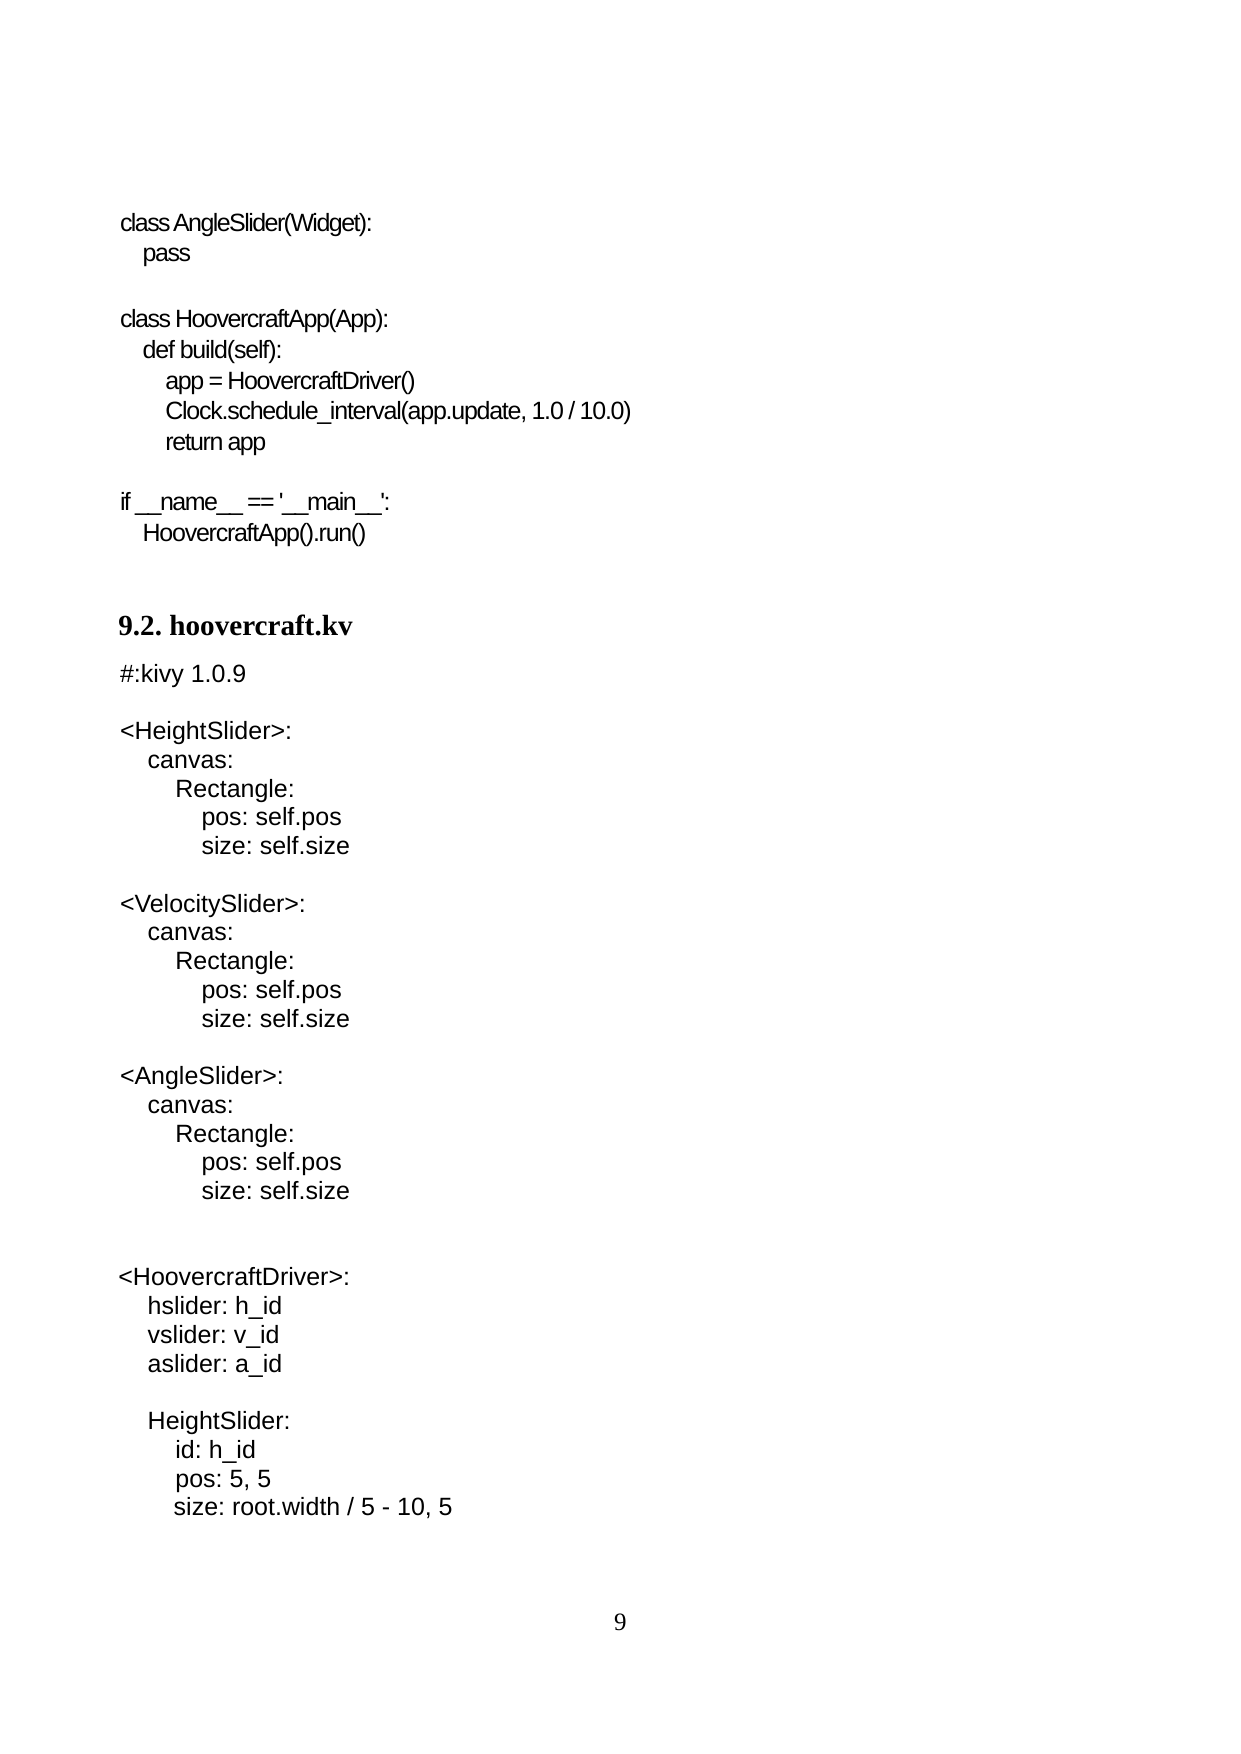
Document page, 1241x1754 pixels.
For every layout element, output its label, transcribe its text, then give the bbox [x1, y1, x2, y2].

text class AngleSlider(Widget): [120, 206, 607, 237]
text size: root.width / 5 - 10, 5 [118, 1492, 656, 1521]
text pos: 5, 5 [120, 1464, 398, 1492]
text pass [120, 237, 430, 268]
text hslider: h_id [120, 1291, 398, 1320]
text def build(self): [120, 334, 428, 365]
text Rectangle: [120, 946, 398, 975]
text <HoovercraftDriver>: [118, 1262, 650, 1291]
text Rectangle: [120, 1119, 398, 1147]
text HoovercraftApp().run() [120, 517, 506, 547]
text canvas: [120, 1090, 398, 1119]
text class HoovercraftApp(App): [120, 298, 526, 334]
text if __name__ == '__main__': [120, 485, 528, 517]
text pos: self.pos [118, 1147, 656, 1176]
text <AngleSlider>: [120, 1061, 398, 1090]
text canvas: [120, 745, 398, 774]
text <VelocitySlider>: [120, 889, 398, 917]
text size: self.size [118, 1176, 650, 1205]
text pos: self.pos [118, 975, 650, 1004]
text aslider: a_id [120, 1349, 398, 1377]
text return app [165, 426, 414, 456]
text vslider: v_id [120, 1320, 398, 1349]
text Clock.schedule_interval(app.update, 1.0 / 10.0) [165, 395, 750, 426]
text HeightSlider: [120, 1406, 398, 1435]
text size: self.size [118, 831, 537, 860]
text Rectangle: [120, 774, 398, 802]
text id: h_id [120, 1435, 398, 1464]
text <HeightSlider>: [120, 716, 398, 745]
text canvas: [120, 917, 398, 946]
text app = HoovercraftDriver() [165, 365, 551, 395]
text #:kivy 1.0.9 [120, 659, 398, 687]
text pos: self.pos [118, 802, 732, 831]
text 9.2. hoovercraft.kv [118, 608, 549, 642]
text size: self.size [118, 1004, 656, 1032]
